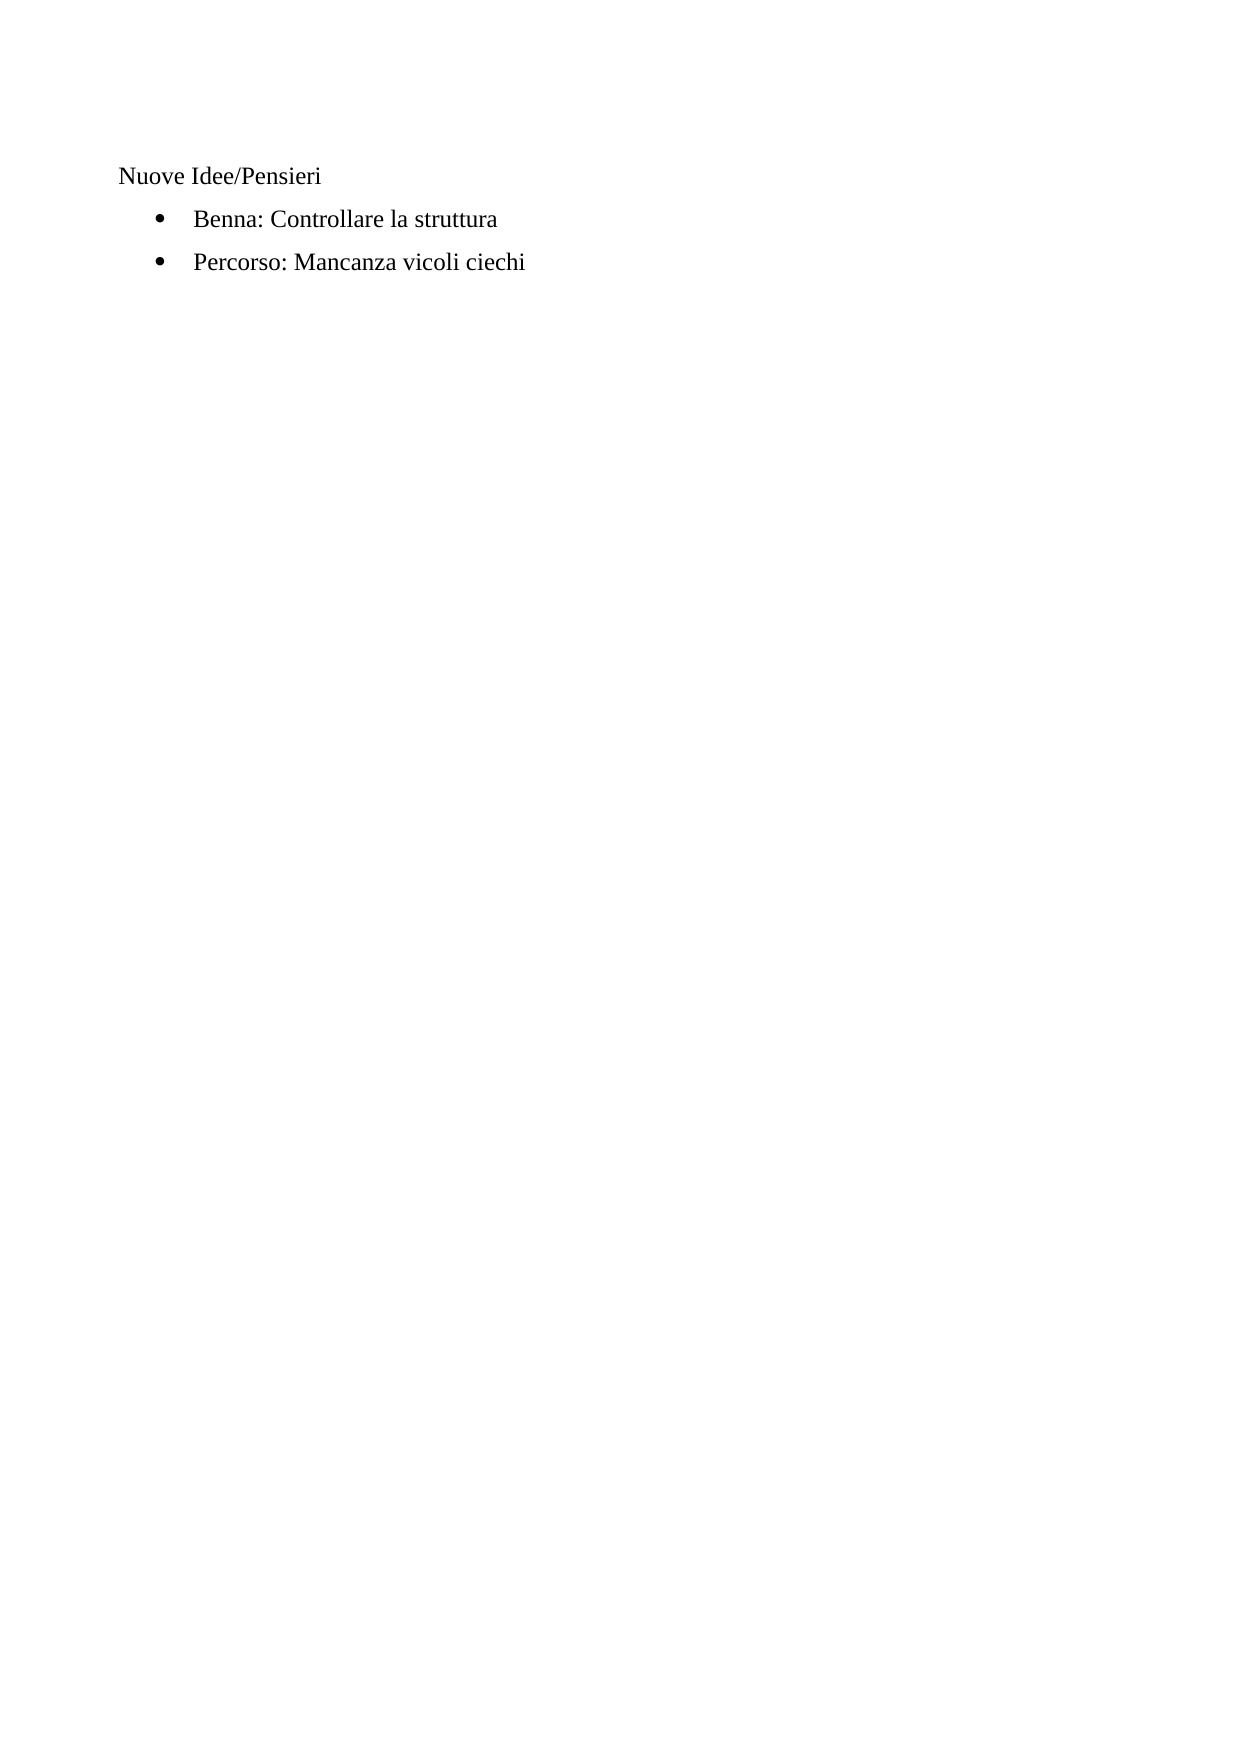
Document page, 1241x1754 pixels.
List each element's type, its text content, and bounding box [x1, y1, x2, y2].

text Nuove Idee/Pensieri [118, 161, 1122, 190]
list Percorso: Mancanza vicoli ciechi [156, 247, 1122, 276]
list Benna: Controllare la struttura [156, 204, 1122, 233]
